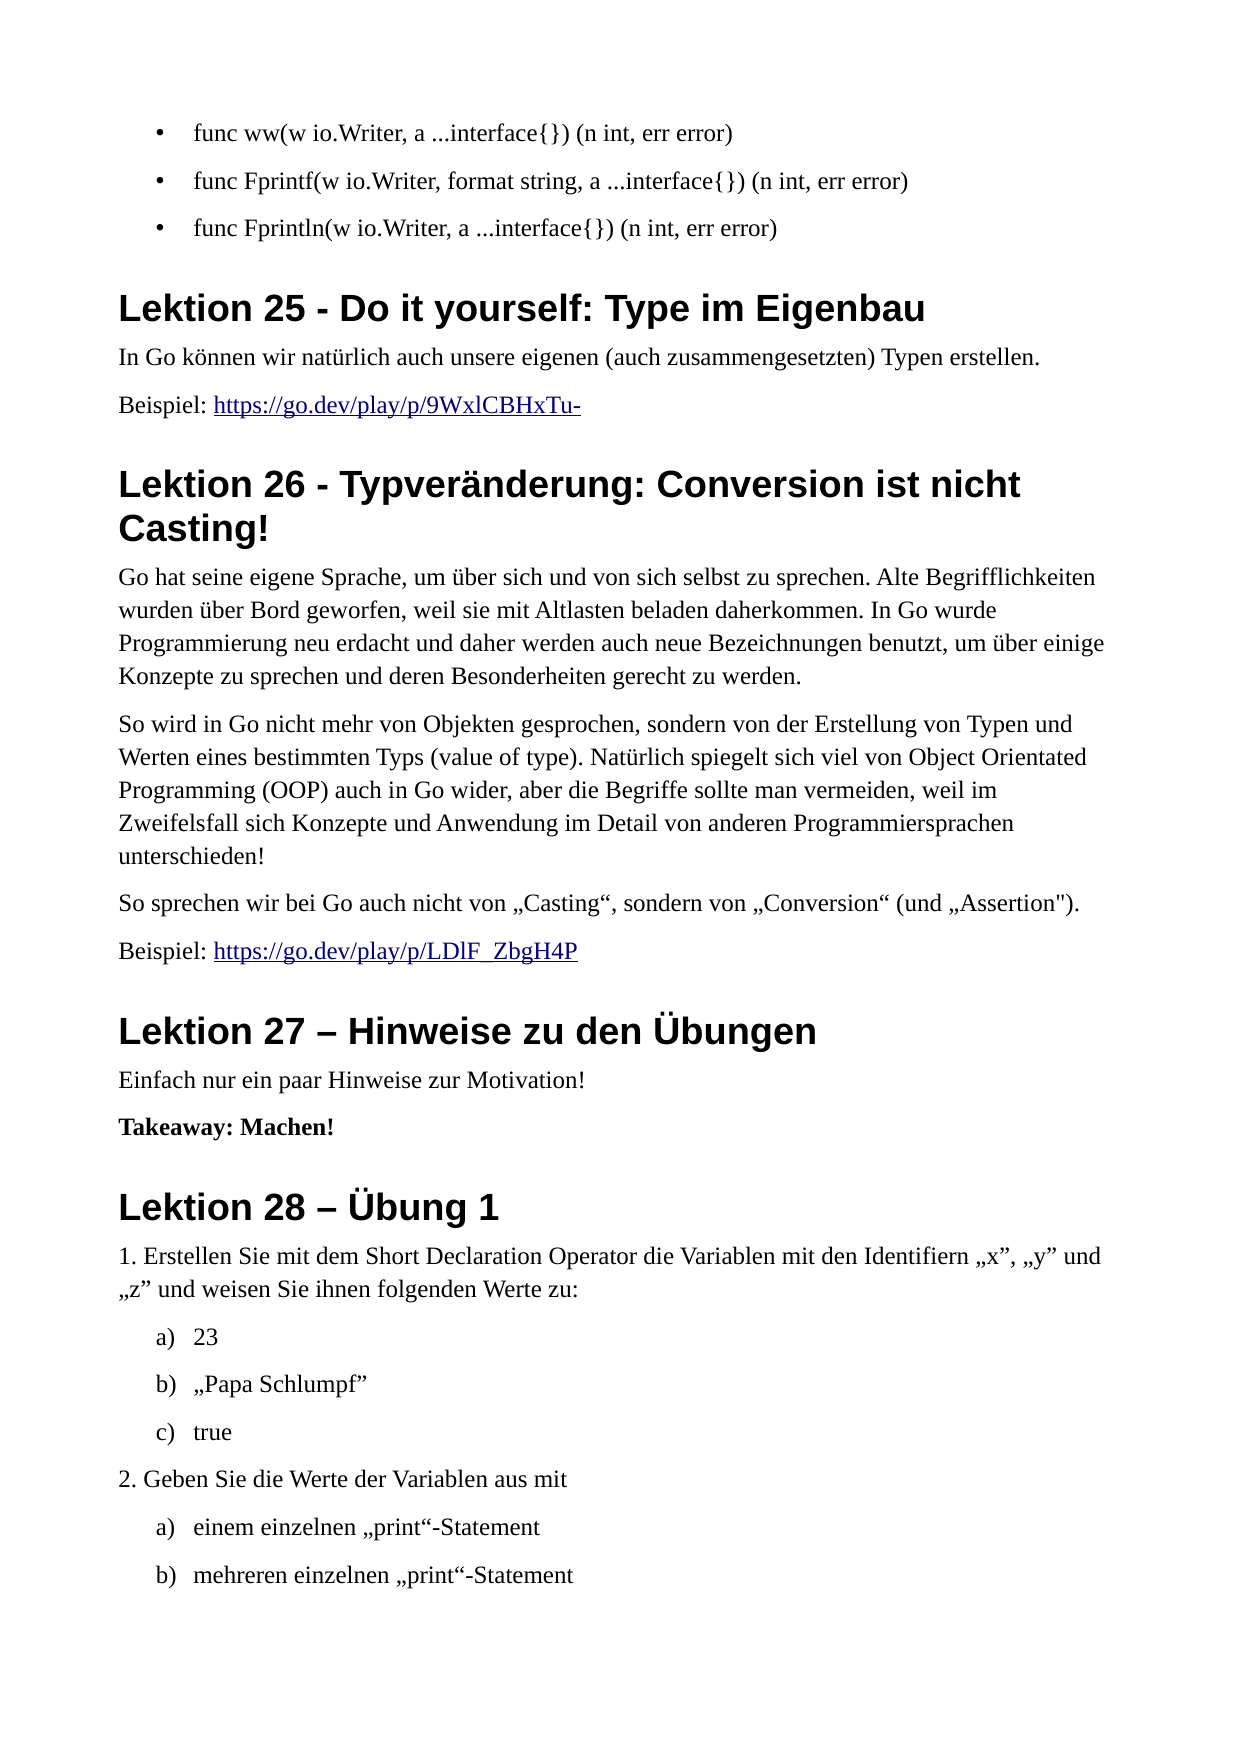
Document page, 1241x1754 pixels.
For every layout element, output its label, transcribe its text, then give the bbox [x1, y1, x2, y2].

list 23 [156, 1322, 1122, 1351]
subtitle Lektion 27 – Hinweise zu den Übungen [118, 1009, 1122, 1052]
text Beispiel: https://go.dev/play/p/9WxlCBHxTu- [118, 390, 1122, 418]
list true [156, 1417, 1122, 1446]
subtitle Lektion 26 - Typveränderung: Conversion ist nicht Casting! [118, 462, 1122, 549]
subtitle Lektion 28 – Übung 1 [118, 1185, 1122, 1229]
text Takeaway: Machen! [118, 1112, 1122, 1141]
text So wird in Go nicht mehr von Objekten gesprochen, sondern von der Erstellung von Typen und Werten eines bestimmten Typs (value of type). Natürlich spiegelt sich viel von Object Orientated Programming (OOP) auch in Go wider, aber die Begriffe sollte man vermeiden, weil im Zweifelsfall sich Konzepte und Anwendung im Detail von anderen Programmiersprachen unterschieden! [118, 709, 1122, 869]
text So sprechen wir bei Go auch nicht von „Casting“, sondern von „Conversion“ (und „Assertion"). [118, 888, 1122, 917]
list mehreren einzelnen „print“-Statement [156, 1560, 1122, 1588]
list „Papa Schlumpf” [156, 1369, 1122, 1398]
text Go hat seine eigene Sprache, um über sich und von sich selbst zu sprechen. Alte Begrifflichkeiten wurden über Bord geworfen, weil sie mit Altlasten beladen daherkommen. In Go wurde Programmierung neu erdacht und daher werden auch neue Bezeichnungen benutzt, um über einige Konzepte zu sprechen und deren Besonderheiten gerecht zu werden. [118, 562, 1122, 690]
text In Go können wir natürlich auch unsere eigenen (auch zusammengesetzten) Typen erstellen. [118, 342, 1122, 371]
text Beispiel: https://go.dev/play/p/LDlF_ZbgH4P [118, 936, 1122, 965]
text 1. Erstellen Sie mit dem Short Declaration Operator die Variablen mit den Identifiern „x”, „y” und „z” und weisen Sie ihnen folgenden Werte zu: [118, 1241, 1122, 1303]
subtitle Lektion 25 - Do it yourself: Type im Eigenbau [118, 286, 1122, 329]
list einem einzelnen „print“-Statement [156, 1512, 1122, 1541]
list func ww(w io.Writer, a ...interface{}) (n int, err error) [156, 118, 1122, 147]
text Einfach nur ein paar Hinweise zur Motivation! [118, 1065, 1122, 1093]
list func Fprintln(w io.Writer, a ...interface{}) (n int, err error) [156, 213, 1122, 242]
list func Fprintf(w io.Writer, format string, a ...interface{}) (n int, err error) [156, 166, 1122, 194]
text 2. Geben Sie die Werte der Variablen aus mit [118, 1464, 1122, 1493]
